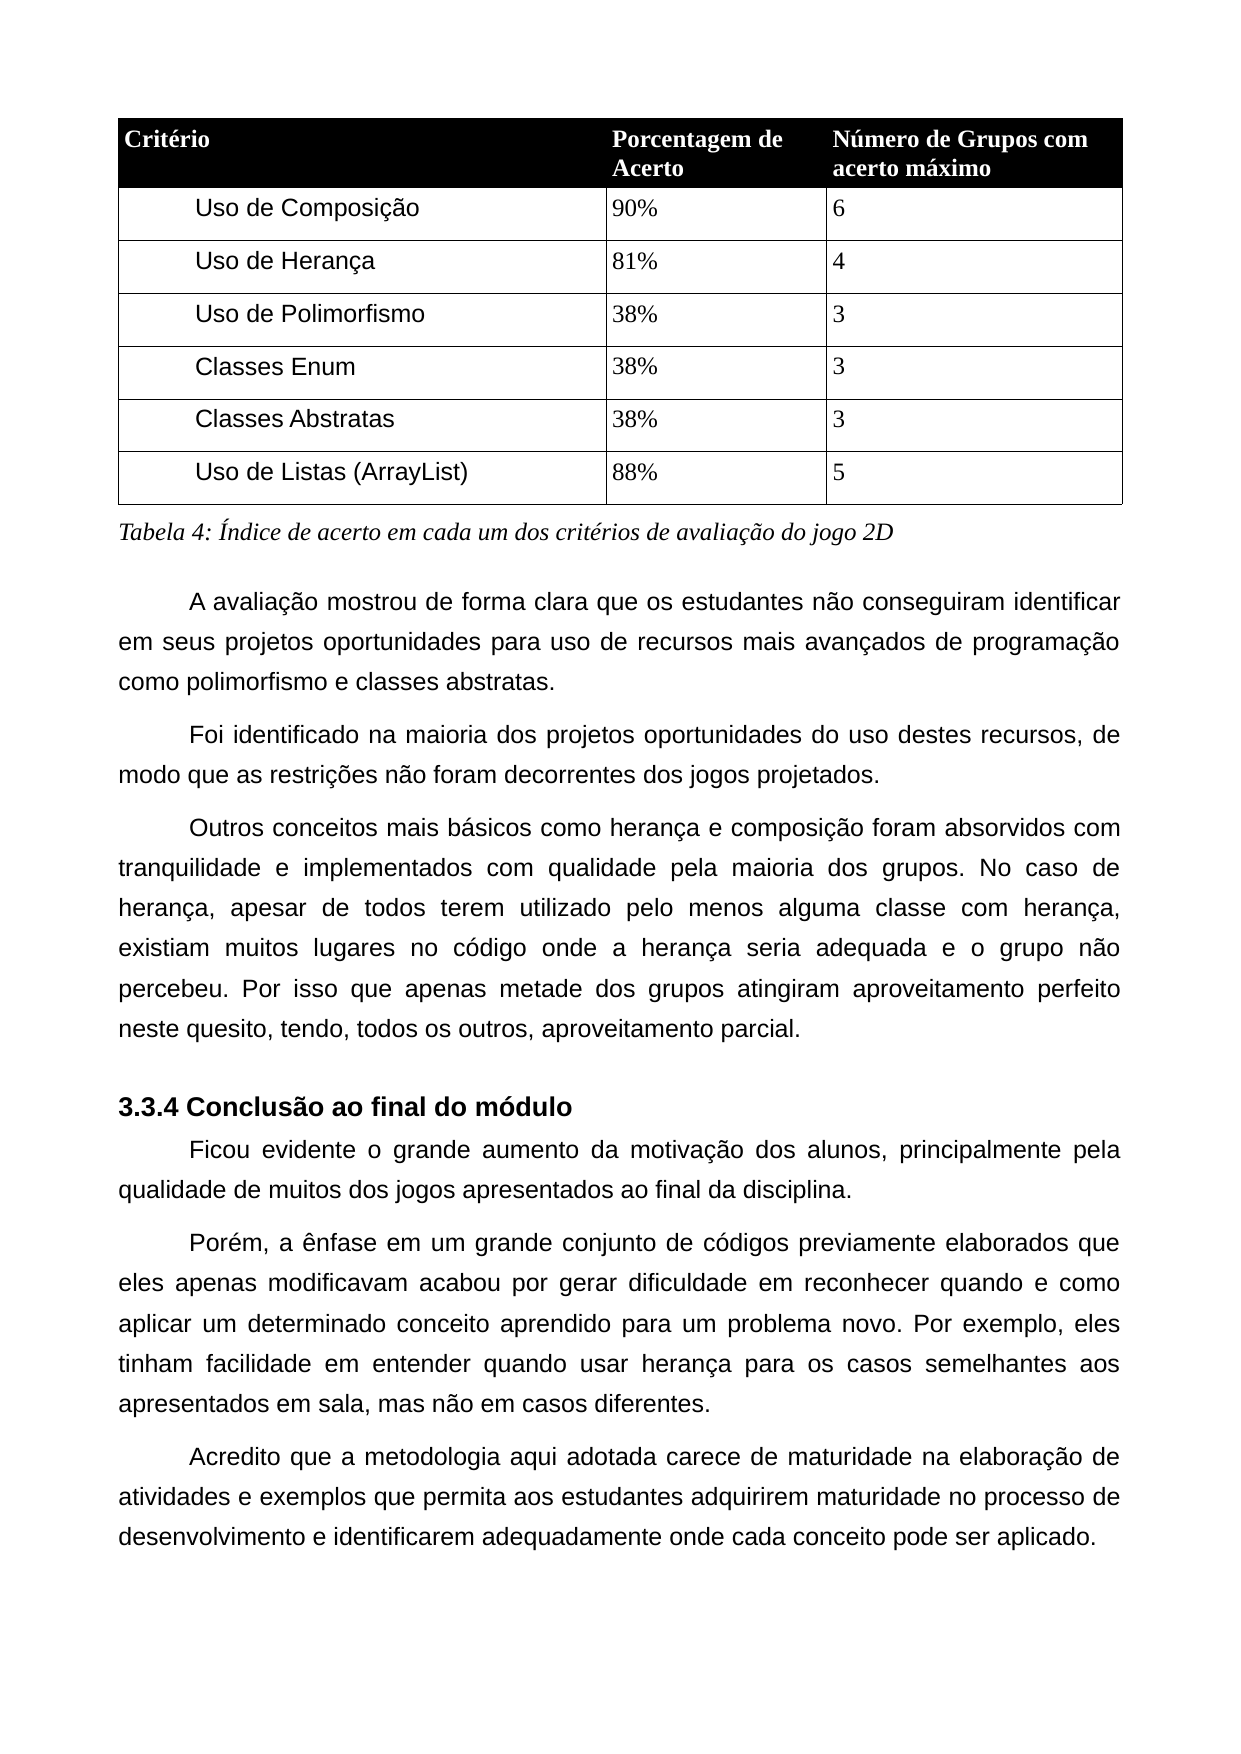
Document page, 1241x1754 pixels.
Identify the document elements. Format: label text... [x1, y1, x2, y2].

table_cell 3 [827, 347, 1122, 398]
text Foi identificado na maioria dos projetos oportunidades do uso destes recursos, de modo que as restrições não foram decorrentes dos jogos projetados. [118, 720, 1122, 789]
subtitle 3.3.4 Conclusão ao final do módulo [118, 1091, 1122, 1123]
table_cell Uso de Listas (ArrayList) [119, 452, 606, 504]
table_cell 88% [607, 452, 826, 504]
table_cell 3 [827, 294, 1122, 346]
table_cell 38% [607, 294, 826, 346]
text A avaliação mostrou de forma clara que os estudantes não conseguiram identificar em seus projetos oportunidades para uso de recursos mais avançados de programação como polimorfismo e classes abstratas. [118, 587, 1122, 696]
table_cell 4 [827, 241, 1122, 293]
table_cell 3 [827, 400, 1122, 451]
table_cell Uso de Composição [119, 188, 606, 240]
text Ficou evidente o grande aumento da motivação dos alunos, principalmente pela qualidade de muitos dos jogos apresentados ao final da disciplina. [118, 1135, 1122, 1204]
table_header Porcentagem de Acerto [607, 119, 826, 187]
table_cell Classes Abstratas [119, 400, 606, 451]
text Tabela 4: Índice de acerto em cada um dos critérios de avaliação do jogo 2D [118, 517, 1122, 545]
table_cell 6 [827, 188, 1122, 240]
table_cell Uso de Herança [119, 241, 606, 293]
text Porém, a ênfase em um grande conjunto de códigos previamente elaborados que eles apenas modificavam acabou por gerar dificuldade em reconhecer quando e como aplicar um determinado conceito aprendido para um problema novo. Por exemplo, eles tinham facilidade em entender quando usar herança para os casos semelhantes aos apresentados em sala, mas não em casos diferentes. [118, 1228, 1122, 1418]
table_cell 81% [607, 241, 826, 293]
table_header Número de Grupos com acerto máximo [827, 119, 1122, 187]
table_cell 5 [827, 452, 1122, 504]
table_cell 90% [607, 188, 826, 240]
text Outros conceitos mais básicos como herança e composição foram absorvidos com tranquilidade e implementados com qualidade pela maioria dos grupos. No caso de herança, apesar de todos terem utilizado pelo menos alguma classe com herança, existiam muitos lugares no código onde a herança seria adequada e o grupo não percebeu. Por isso que apenas metade dos grupos atingiram aproveitamento perfeito neste quesito, tendo, todos os outros, aproveitamento parcial. [118, 813, 1122, 1042]
table_cell 38% [607, 347, 826, 398]
text Acredito que a metodologia aqui adotada carece de maturidade na elaboração de atividades e exemplos que permita aos estudantes adquirirem maturidade no processo de desenvolvimento e identificarem adequadamente onde cada conceito pode ser aplicado. [118, 1442, 1122, 1551]
table_cell Classes Enum [119, 347, 606, 398]
table_cell Uso de Polimorfismo [119, 294, 606, 346]
table_header Critério [119, 119, 606, 187]
table_cell 38% [607, 400, 826, 451]
